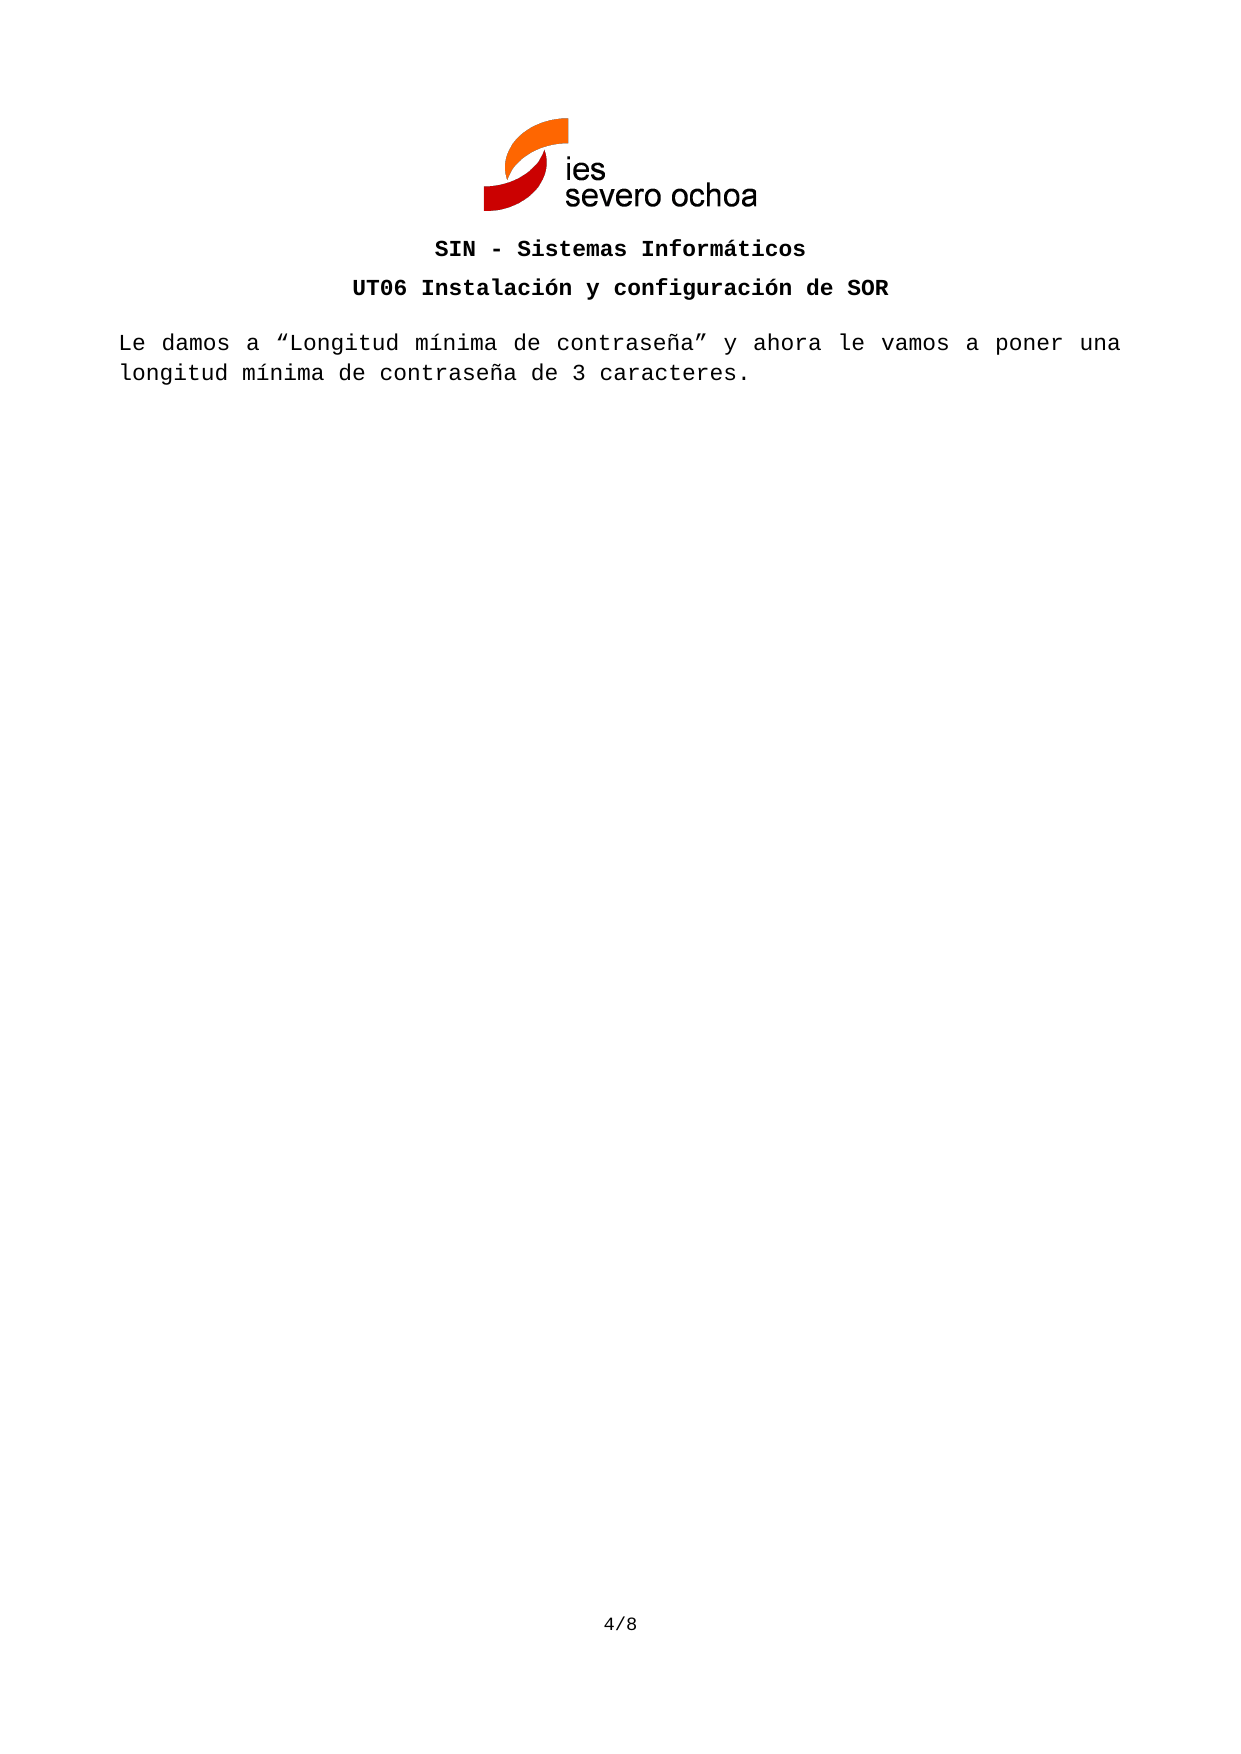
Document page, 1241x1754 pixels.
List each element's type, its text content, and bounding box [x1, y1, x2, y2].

picture [483, 118, 757, 211]
text Le damos a “Longitud mínima de contraseña” y ahora le vamos a poner una longitud mínima de contraseña de 3 caracteres. [118, 332, 1122, 387]
